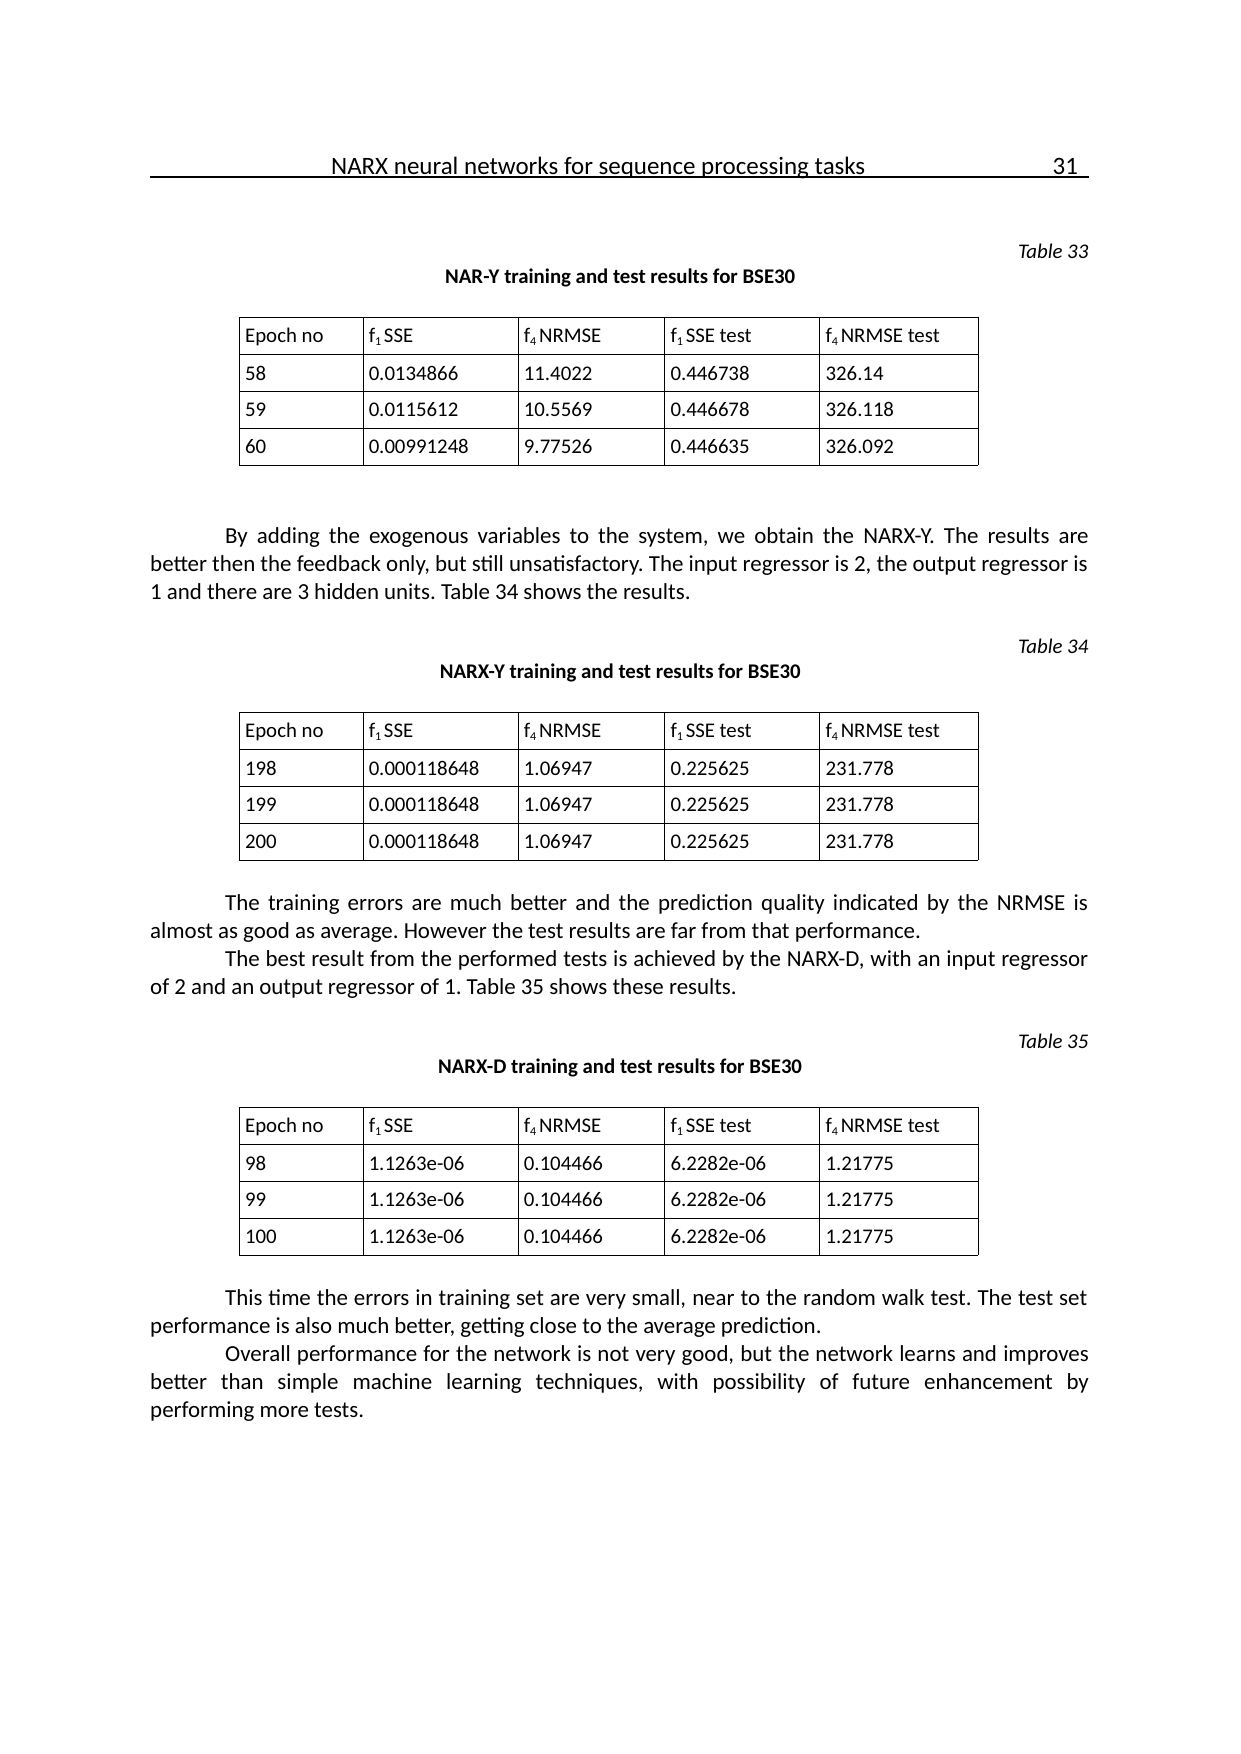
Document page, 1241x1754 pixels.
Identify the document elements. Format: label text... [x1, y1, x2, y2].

table_cell 326.118 [820, 392, 978, 428]
table_cell 200 [240, 824, 363, 860]
text NARX-Y training and test results for BSE30 [150, 658, 1090, 684]
table_cell 0.104466 [519, 1182, 664, 1218]
table_cell 1.1263e-06 [364, 1145, 518, 1181]
table_cell 1.21775 [820, 1145, 978, 1181]
table_cell 1.06947 [519, 787, 664, 823]
text Overall performance for the network is not very good, but the network learns and improves better than simple machine learning techniques, with possibility of future enhancement by performing more tests. [150, 1339, 1090, 1423]
table_cell 326.092 [820, 429, 978, 465]
table_cell 0.0115612 [364, 392, 518, 428]
table_header f1 SSE test [665, 318, 819, 354]
table_cell 98 [240, 1145, 363, 1181]
table_cell 100 [240, 1219, 363, 1255]
text Table 35 [150, 1028, 1090, 1053]
table_cell 231.778 [820, 787, 978, 823]
table_cell 0.225625 [665, 824, 819, 860]
table_cell 0.225625 [665, 750, 819, 786]
table_cell 0.446678 [665, 392, 819, 428]
table_cell 9.77526 [519, 429, 664, 465]
table_header f4 NRMSE test [820, 713, 978, 749]
table_cell 231.778 [820, 750, 978, 786]
table_header Epoch no [240, 1108, 363, 1144]
table_header f1 SSE test [665, 713, 819, 749]
table_header f1 SSE test [665, 1108, 819, 1144]
table_cell 326.14 [820, 355, 978, 391]
table_header f1 SSE [364, 318, 518, 354]
table_cell 231.778 [820, 824, 978, 860]
table_header f4 NRMSE [519, 713, 664, 749]
table_cell 11.4022 [519, 355, 664, 391]
table_cell 0.000118648 [364, 787, 518, 823]
text By adding the exogenous variables to the system, we obtain the NARX-Y. The results are better then the feedback only, but still unsatisfactory. The input regressor is 2, the output regressor is 1 and there are 3 hidden units. Table 34 shows the results. [150, 521, 1090, 605]
table_header f1 SSE [364, 713, 518, 749]
table_header Epoch no [240, 713, 363, 749]
text NARX-D training and test results for BSE30 [150, 1053, 1090, 1079]
table_header f1 SSE [364, 1108, 518, 1144]
table_header f4 NRMSE test [820, 318, 978, 354]
table_cell 1.06947 [519, 824, 664, 860]
table_header f4 NRMSE [519, 1108, 664, 1144]
table_cell 0.104466 [519, 1219, 664, 1255]
table_cell 6.2282e-06 [665, 1182, 819, 1218]
table_cell 0.446738 [665, 355, 819, 391]
table_cell 1.21775 [820, 1182, 978, 1218]
text Table 33 [150, 238, 1090, 263]
table_cell 0.000118648 [364, 824, 518, 860]
table_cell 58 [240, 355, 363, 391]
table_cell 0.104466 [519, 1145, 664, 1181]
table_cell 1.1263e-06 [364, 1219, 518, 1255]
table_cell 0.0134866 [364, 355, 518, 391]
table_cell 0.446635 [665, 429, 819, 465]
table_cell 6.2282e-06 [665, 1219, 819, 1255]
table_cell 1.21775 [820, 1219, 978, 1255]
table_cell 0.000118648 [364, 750, 518, 786]
table_header f4 NRMSE test [820, 1108, 978, 1144]
text Table 34 [150, 633, 1090, 658]
table_cell 59 [240, 392, 363, 428]
table_header Epoch no [240, 318, 363, 354]
table_cell 199 [240, 787, 363, 823]
table_cell 198 [240, 750, 363, 786]
table_cell 0.225625 [665, 787, 819, 823]
text NAR-Y training and test results for BSE30 [150, 263, 1090, 289]
table_cell 6.2282e-06 [665, 1145, 819, 1181]
table_cell 10.5569 [519, 392, 664, 428]
text The training errors are much better and the prediction quality indicated by the NRMSE is almost as good as average. However the test results are far from that performance. [150, 888, 1090, 944]
table_cell 1.06947 [519, 750, 664, 786]
table_header f4 NRMSE [519, 318, 664, 354]
text The best result from the performed tests is achieved by the NARX-D, with an input regressor of 2 and an output regressor of 1. Table 35 shows these results. [150, 944, 1090, 1000]
table_cell 99 [240, 1182, 363, 1218]
table_cell 1.1263e-06 [364, 1182, 518, 1218]
table_cell 60 [240, 429, 363, 465]
table_cell 0.00991248 [364, 429, 518, 465]
text This time the errors in training set are very small, near to the random walk test. The test set performance is also much better, getting close to the average prediction. [150, 1283, 1090, 1339]
